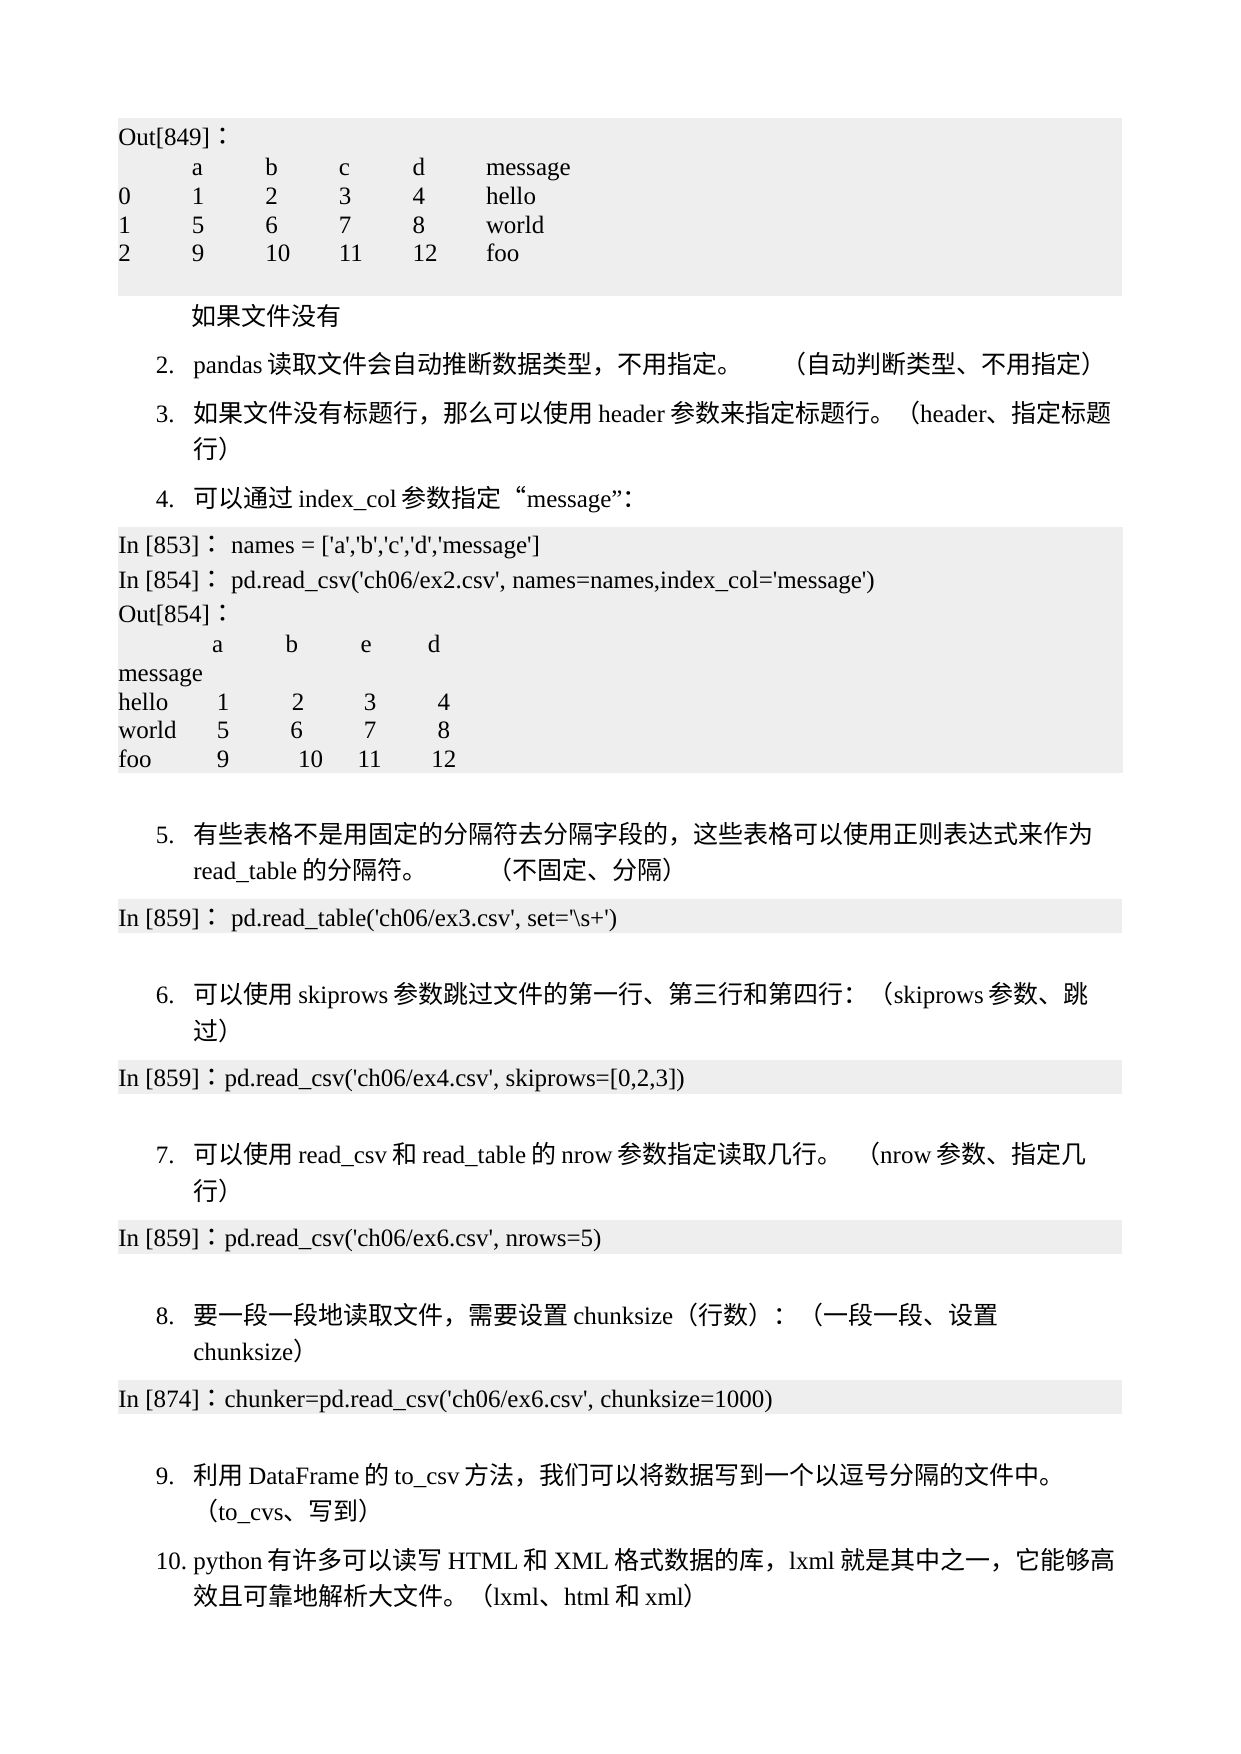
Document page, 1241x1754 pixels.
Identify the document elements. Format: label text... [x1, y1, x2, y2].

list 可以使用read_csv和read_table的nrow参数指定读取几行。 （nrow参数、指定几行） [156, 1135, 1122, 1207]
table_header In [859]： pd.read_table('ch06/ex3.csv', set='\s+') [118, 899, 1122, 933]
list python有许多可以读写HTML和XML格式数据的库，lxml就是其中之一，它能够高效且可靠地解析大文件。（lxml、html和xml） [156, 1541, 1122, 1613]
list pandas读取文件会自动推断数据类型，不用指定。 （自动判断类型、不用指定） [156, 345, 1122, 381]
table_header Out[849]： a b c d message 0 1 2 3 4 hello 1 5 6 7 8 world 2 9 10 11 12 foo [118, 118, 1122, 296]
list 可以使用skiprows参数跳过文件的第一行、第三行和第四行：（skiprows参数、跳过） [156, 975, 1122, 1047]
list 要一段一段地读取文件，需要设置chunksize（行数）：（一段一段、设置chunksize） [156, 1295, 1122, 1368]
table_header In [853]： names = ['a','b','c','d','message'] In [854]： pd.read_csv('ch06/ex2.csv', names=names,index_col='message') Out[854]： a b e d message hello 1 2 3 4 world 5 6 7 8 foo 9 10 11 12 [118, 527, 1123, 773]
list 可以通过index_col参数指定“message”： [156, 478, 1122, 515]
list 利用DataFrame的to_csv方法，我们可以将数据写到一个以逗号分隔的文件中。（to_cvs、写到） [156, 1456, 1122, 1528]
table_header In [874]：chunker=pd.read_csv('ch06/ex6.csv', chunksize=1000) [118, 1380, 1122, 1414]
text 如果文件没有 [118, 296, 1122, 332]
table_header In [859]：pd.read_csv('ch06/ex4.csv', skiprows=[0,2,3]) [118, 1060, 1122, 1094]
list 有些表格不是用固定的分隔符去分隔字段的，这些表格可以使用正则表达式来作为read_table的分隔符。 （不固定、分隔） [156, 814, 1122, 887]
table_header In [859]：pd.read_csv('ch06/ex6.csv', nrows=5) [118, 1220, 1122, 1254]
list 如果文件没有标题行，那么可以使用header参数来指定标题行。（header、指定标题行） [156, 393, 1122, 466]
